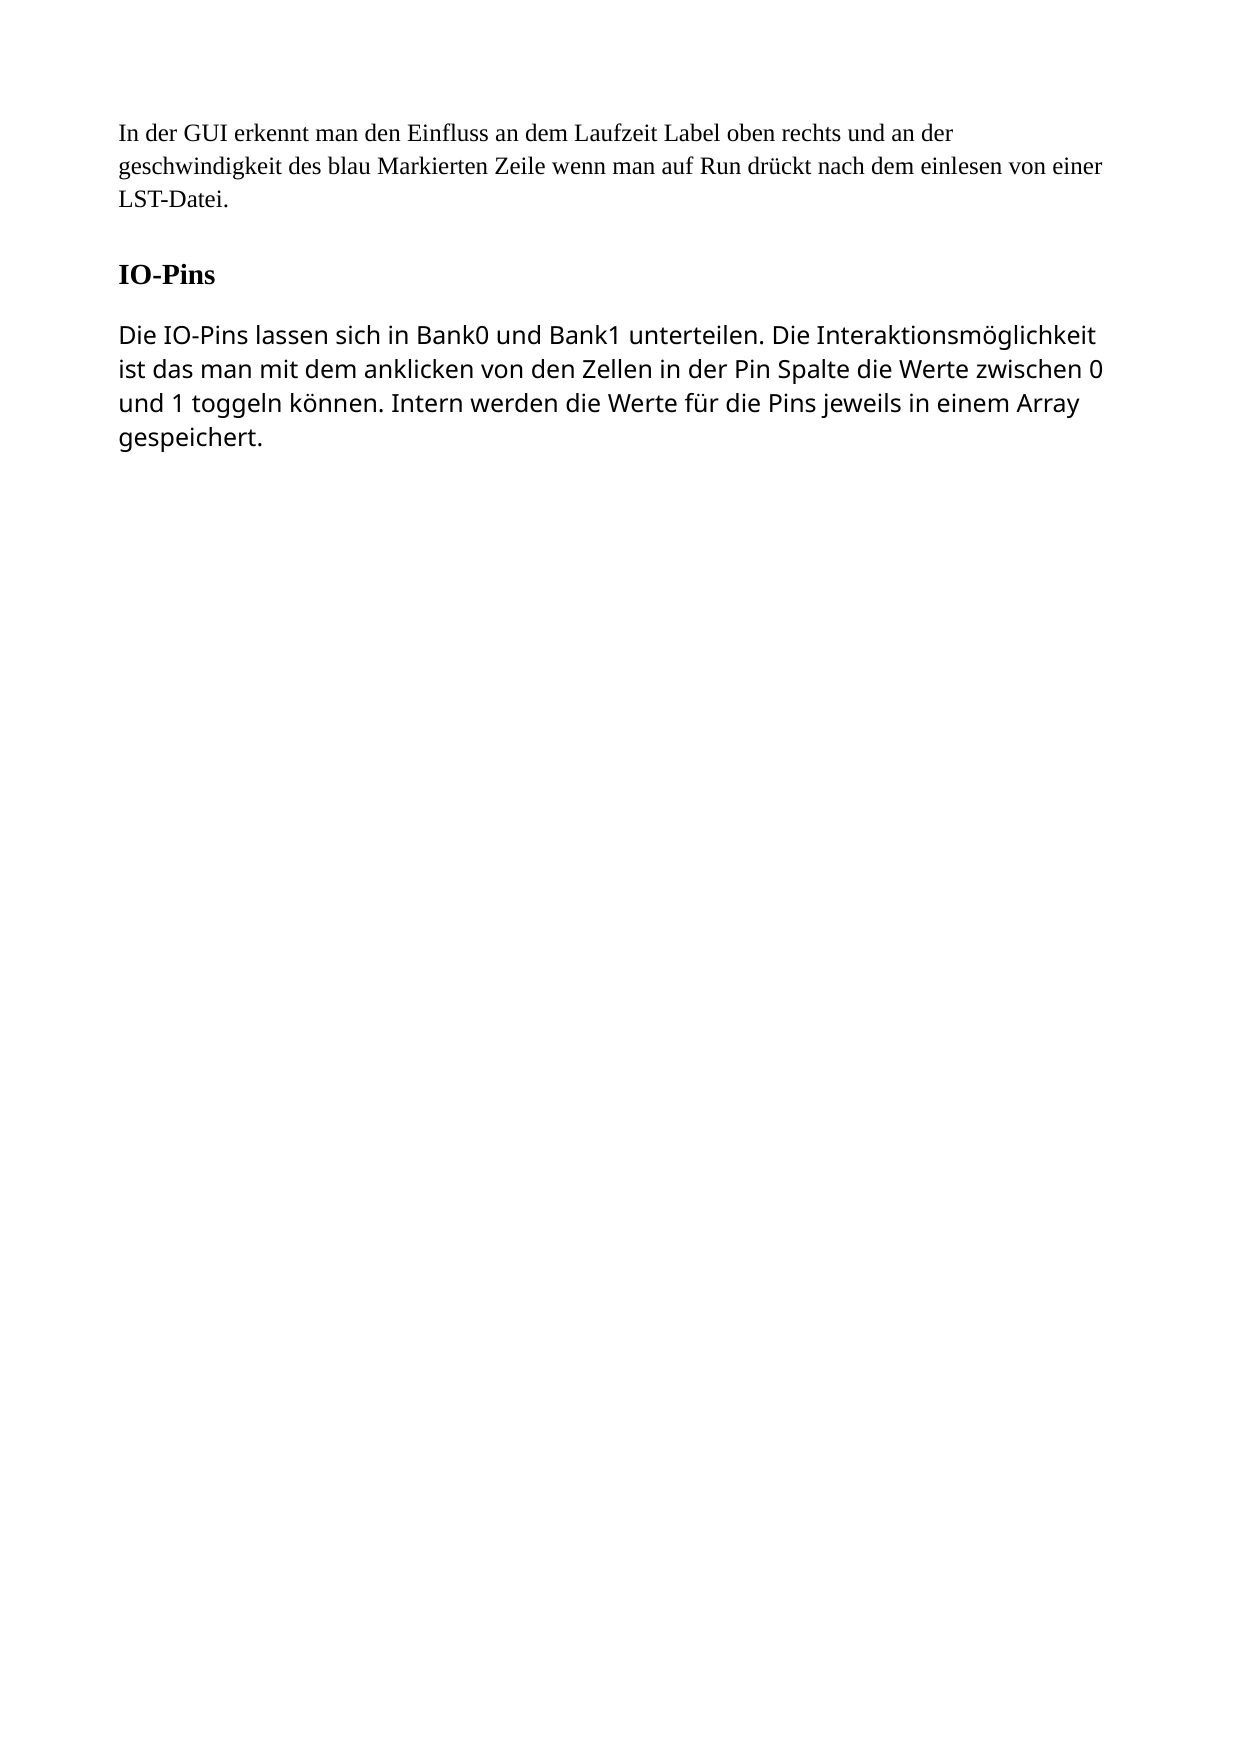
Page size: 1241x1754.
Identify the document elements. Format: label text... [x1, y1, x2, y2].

text In der GUI erkennt man den Einfluss an dem Laufzeit Label oben rechts und an der geschwindigkeit des blau Markierten Zeile wenn man auf Run drückt nach dem einlesen von einer LST-Datei. [118, 118, 1122, 213]
subtitle Die IO-Pins lassen sich in Bank0 und Bank1 unterteilen. Die Interaktionsmöglichkeit ist das man mit dem anklicken von den Zellen in der Pin Spalte die Werte zwischen 0 und 1 toggeln können. Intern werden die Werte für die Pins jeweils in einem Array gespeichert. [118, 317, 1122, 454]
subtitle IO-Pins [118, 257, 1122, 290]
